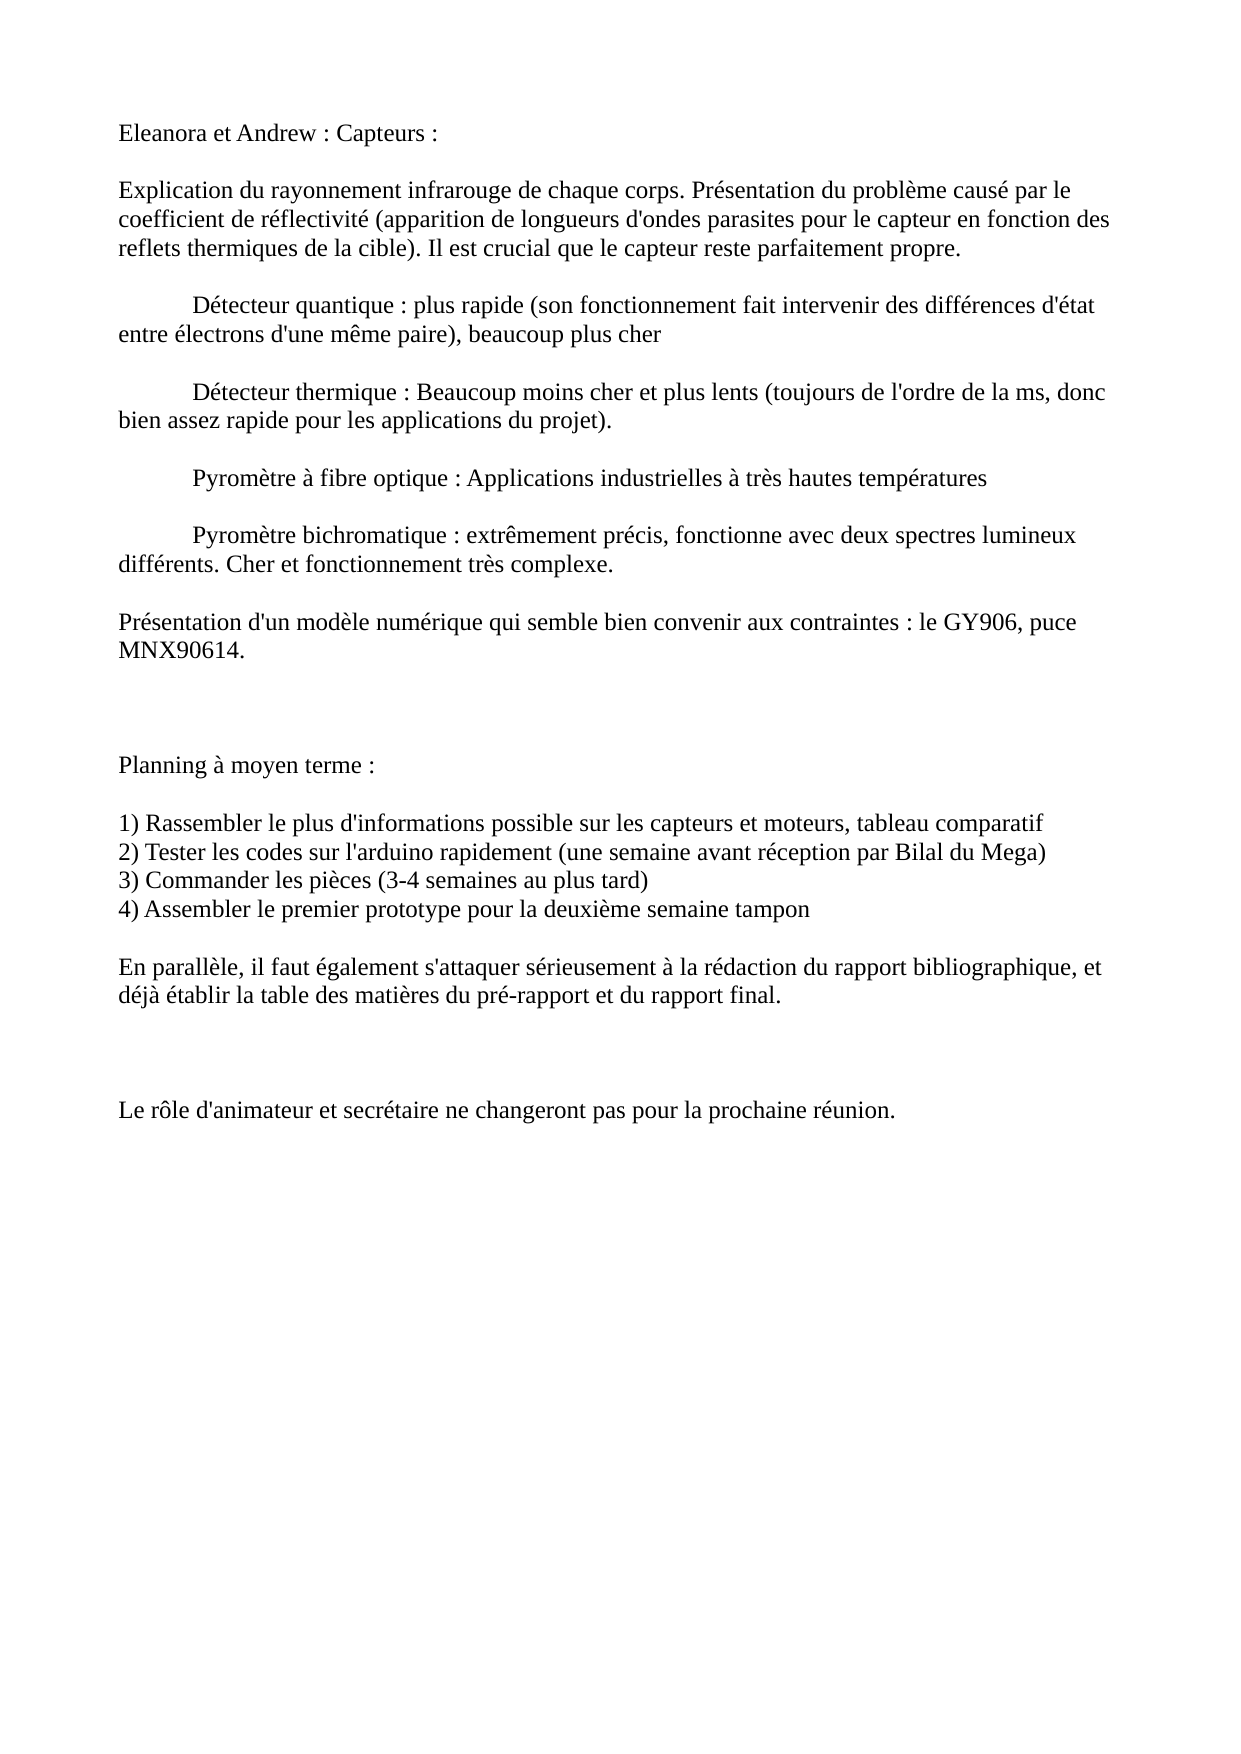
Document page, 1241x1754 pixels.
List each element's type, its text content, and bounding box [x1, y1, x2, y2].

text Planning à moyen terme : [118, 751, 1122, 779]
text 3) Commander les pièces (3-4 semaines au plus tard) [118, 866, 1122, 894]
text Présentation d'un modèle numérique qui semble bien convenir aux contraintes : le GY906, puce MNX90614. [118, 607, 1122, 664]
text Eleanora et Andrew : Capteurs : [118, 118, 1122, 147]
text 4) Assembler le premier prototype pour la deuxième semaine tampon [118, 894, 1122, 923]
text Le rôle d'animateur et secrétaire ne changeront pas pour la prochaine réunion. [118, 1096, 1122, 1124]
text Explication du rayonnement infrarouge de chaque corps. Présentation du problème causé par le coefficient de réflectivité (apparition de longueurs d'ondes parasites pour le capteur en fonction des reflets thermiques de la cible). Il est crucial que le capteur reste parfaitement propre. [118, 176, 1122, 262]
text 1) Rassembler le plus d'informations possible sur les capteurs et moteurs, tableau comparatif [118, 808, 1122, 837]
text Pyromètre bichromatique : extrêmement précis, fonctionne avec deux spectres lumineux différents. Cher et fonctionnement très complexe. [118, 521, 1122, 578]
text 2) Tester les codes sur l'arduino rapidement (une semaine avant réception par Bilal du Mega) [118, 837, 1122, 866]
text Détecteur quantique : plus rapide (son fonctionnement fait intervenir des différences d'état entre électrons d'une même paire), beaucoup plus cher [118, 291, 1122, 348]
text Détecteur thermique : Beaucoup moins cher et plus lents (toujours de l'ordre de la ms, donc bien assez rapide pour les applications du projet). [118, 377, 1122, 434]
text Pyromètre à fibre optique : Applications industrielles à très hautes températures [118, 463, 1122, 492]
text En parallèle, il faut également s'attaquer sérieusement à la rédaction du rapport bibliographique, et déjà établir la table des matières du pré-rapport et du rapport final. [118, 952, 1122, 1009]
